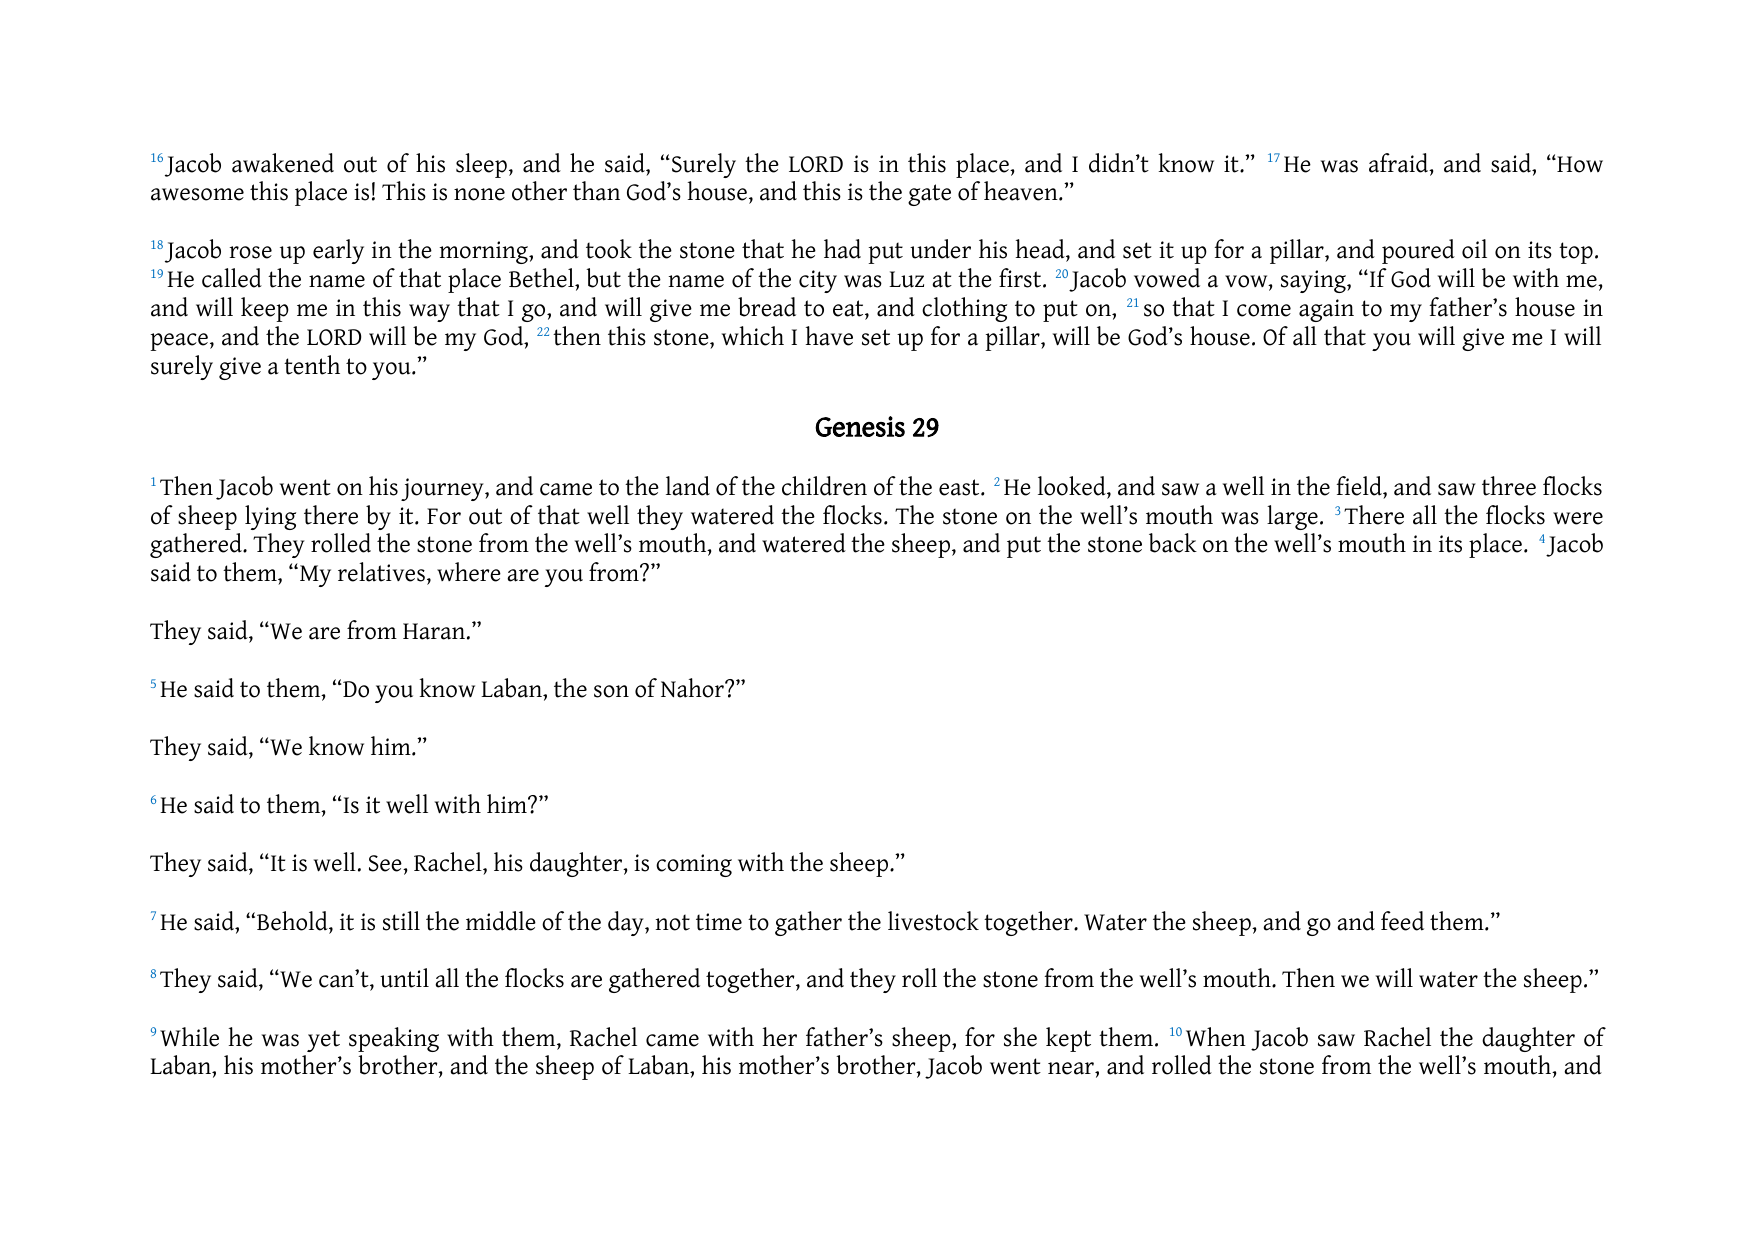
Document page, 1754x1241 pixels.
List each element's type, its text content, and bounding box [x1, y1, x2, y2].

text 16 Jacob awakened out of his sleep, and he said, “Surely the LORD is in this place, and I didn’t know it.” 17 He was afraid, and said, “How awesome this place is! This is none other than God’s house, and this is the gate of heaven.” [150, 150, 1604, 208]
text They said, “It is well. See, Rachel, his daughter, is coming with the sheep.” [150, 850, 1604, 879]
text 9 While he was yet speaking with them, Rachel came with her father’s sheep, for she kept them. 10 When Jacob saw Rachel the daughter of Laban, his mother’s brother, and the sheep of Laban, his mother’s brother, Jacob went near, and rolled the stone from the well’s mouth, and [150, 1024, 1604, 1082]
text They said, “We know him.” [150, 734, 1604, 763]
text They said, “We are from Haran.” [150, 618, 1604, 647]
text 5 He said to them, “Do you know Laban, the son of Nahor?” [150, 676, 1604, 705]
text 18 Jacob rose up early in the morning, and took the stone that he had put under his head, and set it up for a pillar, and poured oil on its top. 19 He called the name of that place Bethel, but the name of the city was Luz at the first. 20 Jacob vowed a vow, saying, “If God will be with me, and will keep me in this way that I go, and will give me bread to eat, and clothing to put on, 21 so that I come again to my father’s house in peace, and the LORD will be my God, 22 then this stone, which I have set up for a pillar, will be God’s house. Of all that you will give me I will surely give a tenth to you.” [150, 237, 1604, 381]
text Genesis 29 [150, 410, 1604, 444]
text 8 They said, “We can’t, until all the flocks are gathered together, and they roll the stone from the well’s mouth. Then we will water the sheep.” [150, 966, 1604, 995]
text 6 He said to them, “Is it well with him?” [150, 792, 1604, 821]
text 7 He said, “Behold, it is still the middle of the day, not time to gather the livestock together. Water the sheep, and go and feed them.” [150, 908, 1604, 937]
text 1 Then Jacob went on his journey, and came to the land of the children of the east. 2 He looked, and saw a well in the field, and saw three flocks of sheep lying there by it. For out of that well they watered the flocks. The stone on the well’s mouth was large. 3 There all the flocks were gathered. They rolled the stone from the well’s mouth, and watered the sheep, and put the stone back on the well’s mouth in its place. 4 Jacob said to them, “My relatives, where are you from?” [150, 473, 1604, 589]
